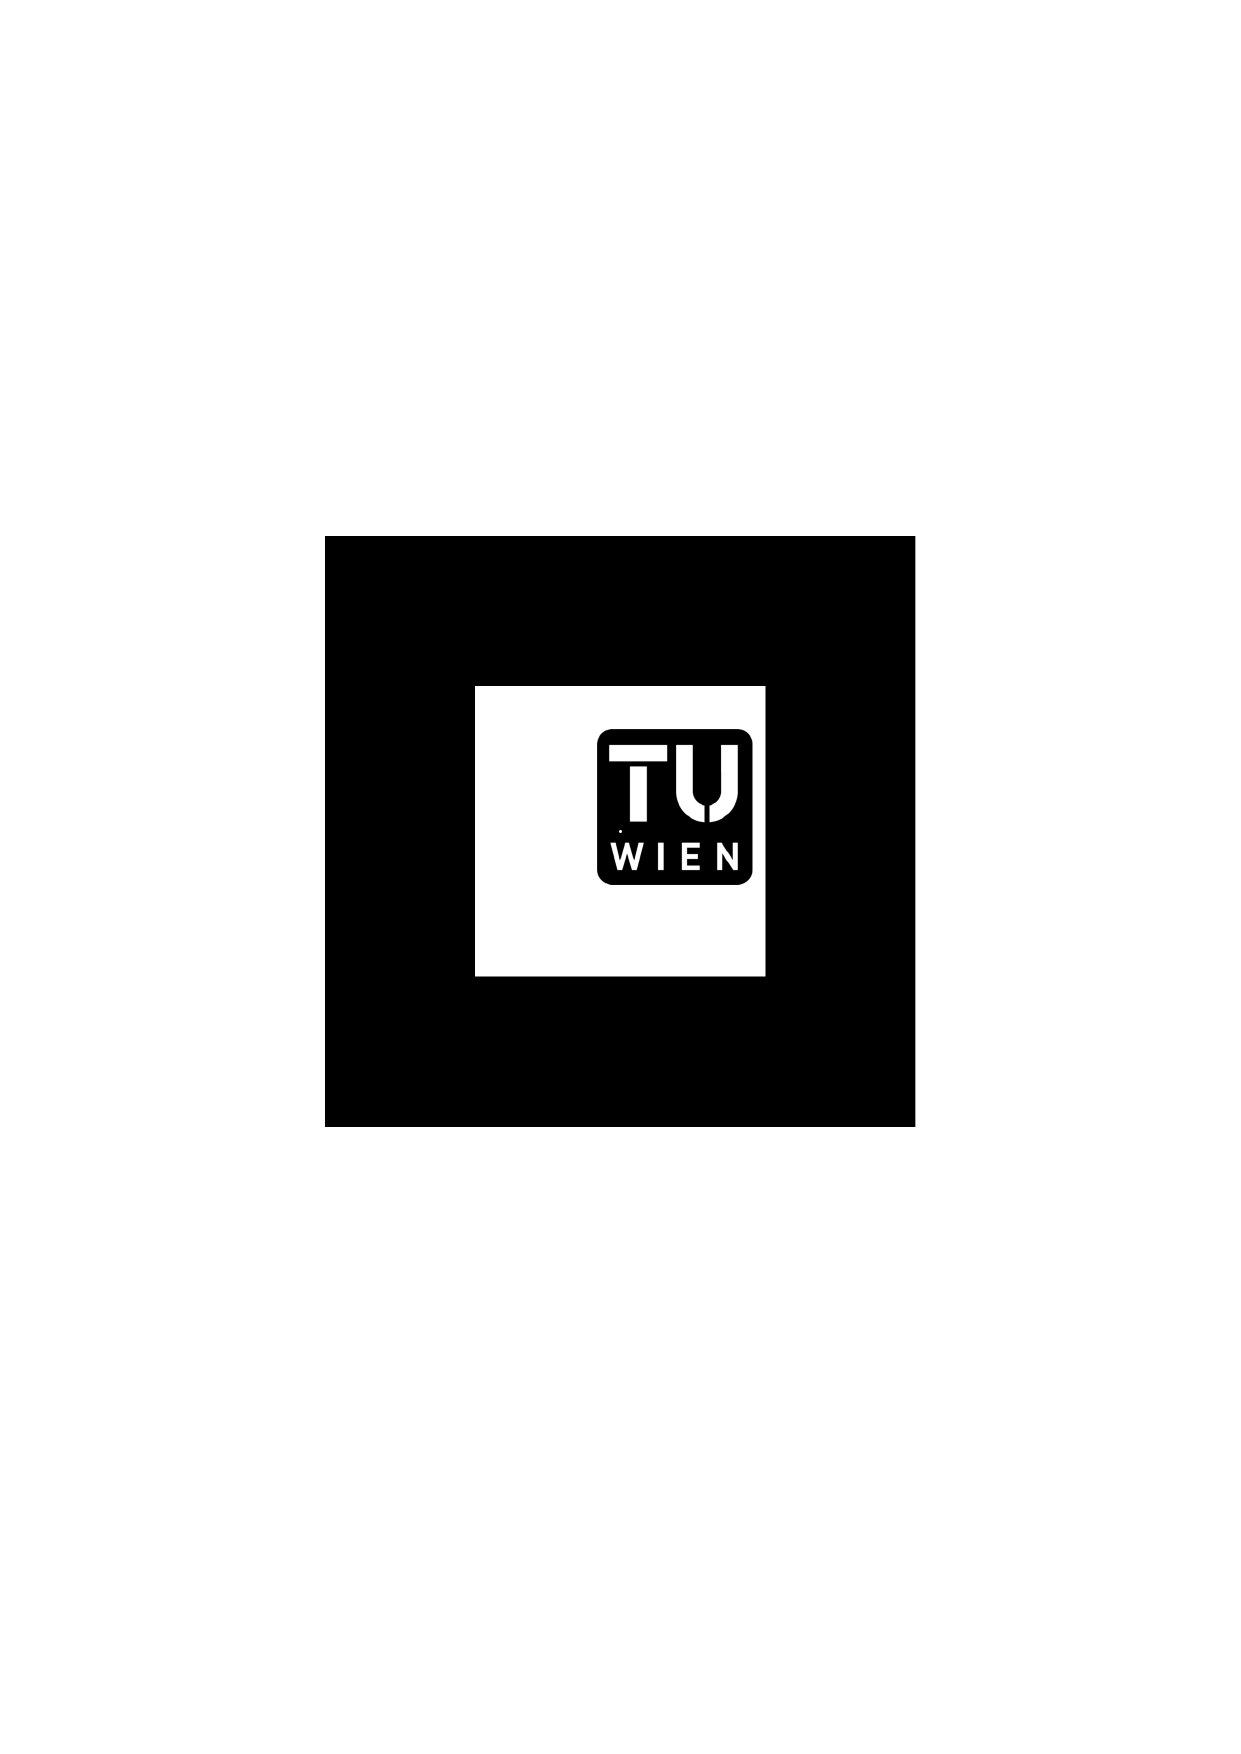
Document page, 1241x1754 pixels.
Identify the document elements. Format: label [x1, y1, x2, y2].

picture [325, 536, 916, 1127]
